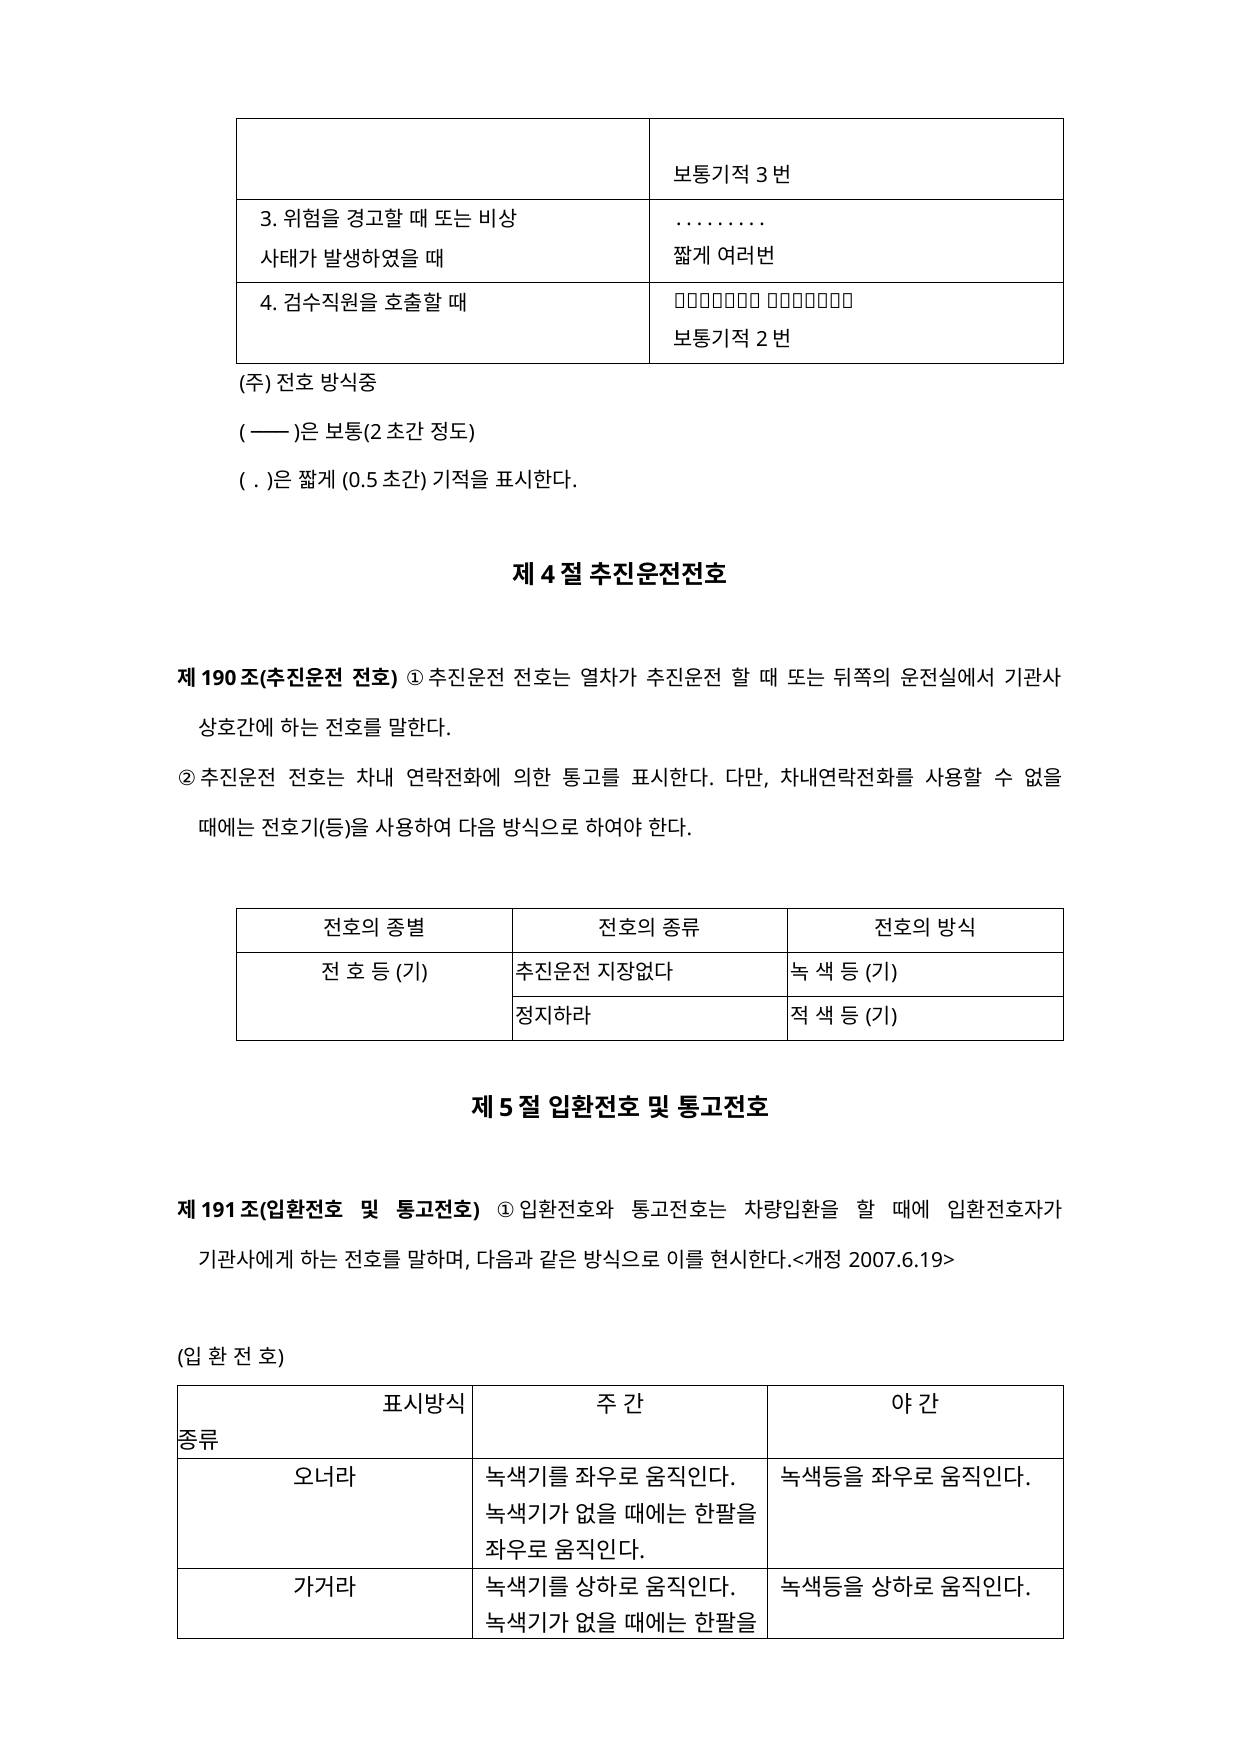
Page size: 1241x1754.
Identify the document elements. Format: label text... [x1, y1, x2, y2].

table_cell 녹색기를 상하로 움직인다. 녹색기가 없을 때에는 한팔을 [473, 1569, 767, 1638]
table_cell 주 간 [473, 1386, 767, 1458]
text ②추진운전 전호는 차내 연락전화에 의한 통고를 표시한다. 다만, 차내연락전화를 사용할 수 없을 때에는 전호기(등)을 사용하여 다음 방식으로 하여야 한다. [177, 761, 1063, 841]
table_cell 녹색등을 좌우로 움직인다. [768, 1459, 1063, 1568]
table_cell 녹색등을 상하로 움직인다. [768, 1569, 1063, 1638]
table_cell 적 색 등 (기) [788, 997, 1063, 1039]
text 제191조(입환전호 및 통고전호) ①입환전호와 통고전호는 차량입환을 할 때에 입환전호자가 기관사에게 하는 전호를 말하며, 다음과 같은 방식으로 이를 현시한다.<개정 2007.6.19> [177, 1194, 1063, 1274]
table_cell 녹 색 등 (기) [788, 953, 1063, 996]
table_cell 오너라 [178, 1459, 472, 1568]
table_cell 󰠏󰠏󰠏󰠏󰠏󰠏󰠏 󰠏󰠏󰠏󰠏󰠏󰠏󰠏 보통기적 2번 [650, 283, 1063, 363]
table_cell [237, 119, 649, 199]
table_cell 4. 검수직원을 호출할 때 [237, 283, 649, 363]
table_header 전호의 방식 [788, 909, 1063, 952]
table_cell 정지하라 [513, 997, 787, 1039]
table_cell 추진운전 지장없다 [513, 953, 787, 996]
text 제190조(추진운전 전호) ①추진운전 전호는 열차가 추진운전 할 때 또는 뒤쪽의 운전실에서 기관사 상호간에 하는 전호를 말한다. [177, 661, 1063, 741]
table_cell 야 간 [768, 1386, 1063, 1458]
table_cell (주) 전호 방식중 ( ─── )은 보통(2초간 정도) ( ․ )은 짧게 (0.5초간) 기적을 표시한다. [236, 364, 1063, 507]
table_header 전호의 종류 [513, 909, 787, 952]
table_cell 표시방식 종류 [178, 1386, 472, 1458]
text 제5절 입환전호 및 통고전호 [177, 1087, 1063, 1123]
table_header 전호의 종별 [237, 909, 512, 952]
table_cell 보통기적 3번 [650, 119, 1063, 199]
table_cell 가거라 [178, 1569, 472, 1638]
text 제4절 추진운전전호 [177, 554, 1063, 591]
table_header (입 환 전 호) [177, 1341, 1063, 1385]
table_cell 전 호 등 (기) [237, 953, 512, 1039]
table_cell 3. 위험을 경고할 때 또는 비상 사태가 발생하였을 때 [237, 200, 649, 282]
table_cell 녹색기를 좌우로 움직인다. 녹색기가 없을 때에는 한팔을 좌우로 움직인다. [473, 1459, 767, 1568]
table_cell ․․․․․․․․․ 짧게 여러번 [650, 200, 1063, 282]
